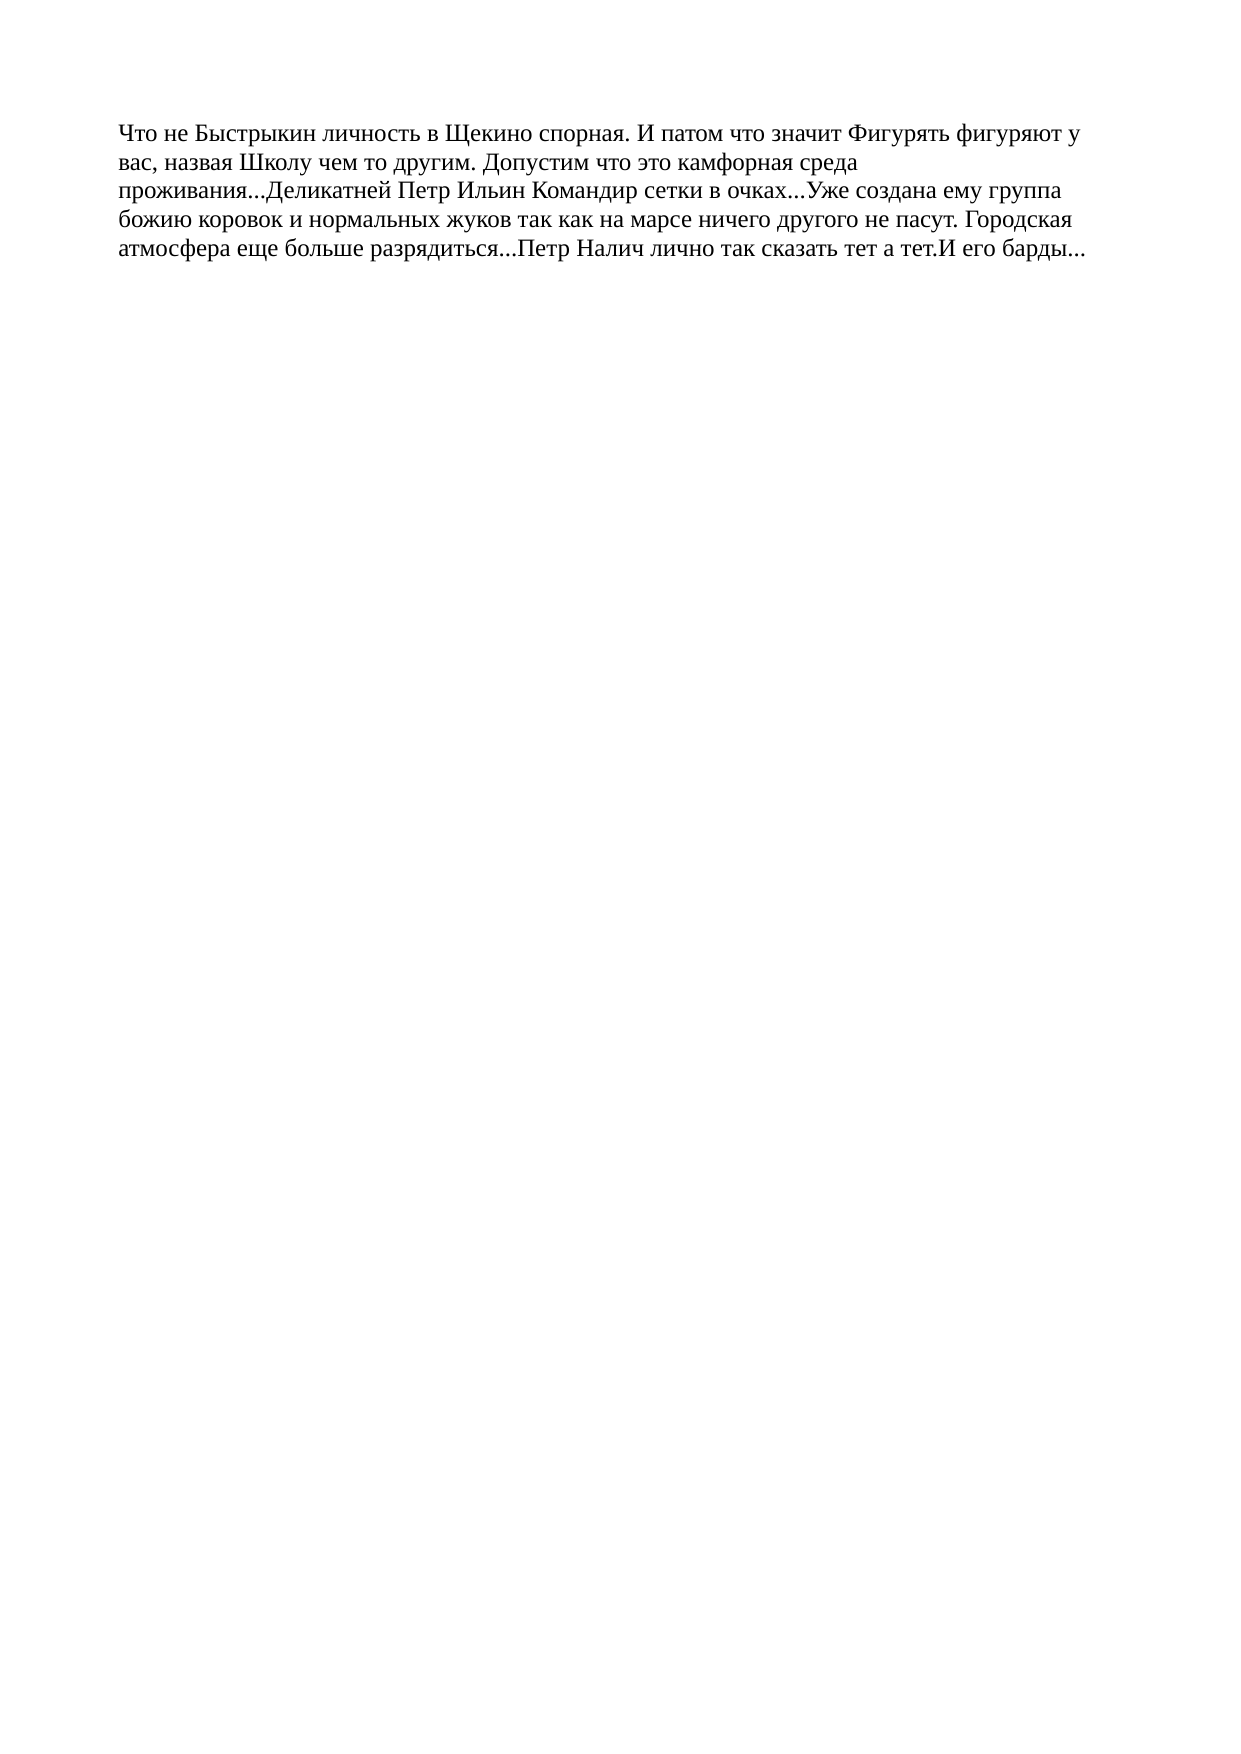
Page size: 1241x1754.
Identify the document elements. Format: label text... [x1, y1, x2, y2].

text Что не Быстрыкин личность в Щекино спорная. И патом что значит Фигурять фигуряют у вас, назвая Школу чем то другим. Допустим что это камфорная среда проживания...Деликатней Петр Ильин Командир сетки в очках...Уже создана ему группа божию коровок и нормальных жуков так как на марсе ничего другого не пасут. Городская атмосфера еще больше разрядиться...Петр Налич лично так сказать тет а тет.И его барды... [118, 118, 1122, 262]
